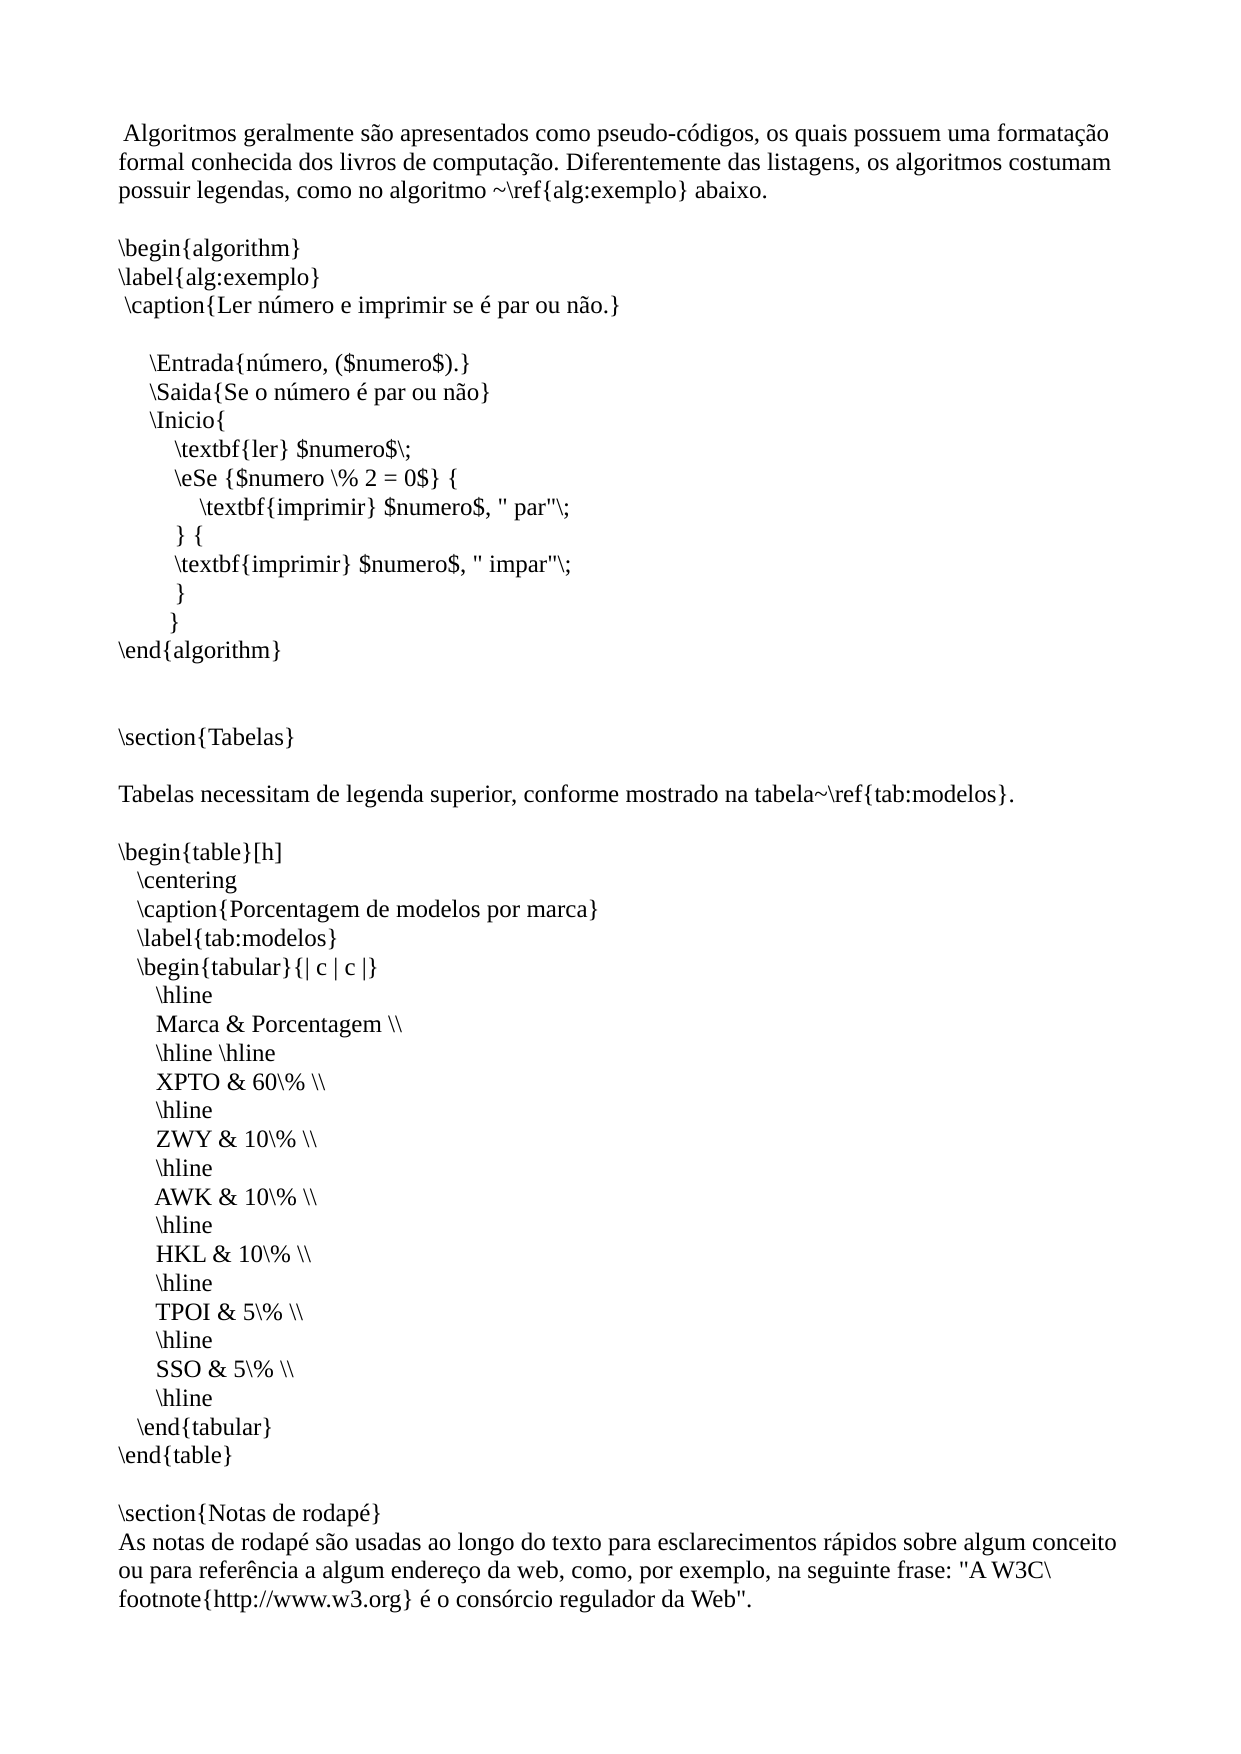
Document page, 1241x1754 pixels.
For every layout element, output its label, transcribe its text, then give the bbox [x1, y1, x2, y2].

text AWK & 10\% \\ [118, 1182, 1122, 1211]
text Tabelas necessitam de legenda superior, conforme mostrado na tabela~\ref{tab:modelos}. [118, 779, 1122, 808]
text \textbf{ler} $numero$\; [118, 434, 1122, 463]
text \hline [118, 1153, 1122, 1182]
text \eSe {$numero \% 2 = 0$} { [118, 463, 1122, 492]
text \hline [118, 1268, 1122, 1297]
text \hline [118, 1096, 1122, 1124]
text HKL & 10\% \\ [118, 1239, 1122, 1268]
text \hline [118, 1211, 1122, 1239]
text \Saida{Se o número é par ou não} [118, 377, 1122, 406]
text \hline [118, 1383, 1122, 1412]
text } [118, 607, 1122, 636]
text Marca & Porcentagem \\ [118, 1009, 1122, 1038]
text \section{Notas de rodapé} [118, 1498, 1122, 1527]
text \section{Tabelas} [118, 722, 1122, 751]
text \label{tab:modelos} [118, 923, 1122, 952]
text \textbf{imprimir} $numero$, " impar"\; [118, 549, 1122, 578]
text \centering [118, 866, 1122, 894]
text \end{table} [118, 1441, 1122, 1469]
text \end{algorithm} [118, 636, 1122, 664]
text ZWY & 10\% \\ [118, 1124, 1122, 1153]
text \begin{tabular}{| c | c |} [118, 952, 1122, 981]
text \begin{table}[h] [118, 837, 1122, 866]
text SSO & 5\% \\ [118, 1354, 1122, 1383]
text \caption{Ler número e imprimir se é par ou não.} [118, 291, 1122, 319]
text \caption{Porcentagem de modelos por marca} [118, 894, 1122, 923]
text Algoritmos geralmente são apresentados como pseudo-códigos, os quais possuem uma formatação formal conhecida dos livros de computação. Diferentemente das listagens, os algoritmos costumam possuir legendas, como no algoritmo ~\ref{alg:exemplo} abaixo. [118, 118, 1122, 204]
text TPOI & 5\% \\ [118, 1297, 1122, 1326]
text \label{alg:exemplo} [118, 262, 1122, 291]
text \Entrada{número, ($numero$).} [118, 348, 1122, 377]
text \hline [118, 981, 1122, 1009]
text \hline [118, 1326, 1122, 1354]
text \end{tabular} [118, 1412, 1122, 1441]
text \Inicio{ [118, 406, 1122, 434]
text \begin{algorithm} [118, 233, 1122, 262]
text } [118, 578, 1122, 607]
text \hline \hline [118, 1038, 1122, 1067]
text } { [118, 521, 1122, 549]
text \textbf{imprimir} $numero$, " par"\; [118, 492, 1122, 521]
text As notas de rodapé são usadas ao longo do texto para esclarecimentos rápidos sobre algum conceito ou para referência a algum endereço da web, como, por exemplo, na seguinte frase: "A W3C\footnote{http://www.w3.org} é o consórcio regulador da Web". [118, 1527, 1122, 1613]
text XPTO & 60\% \\ [118, 1067, 1122, 1096]
